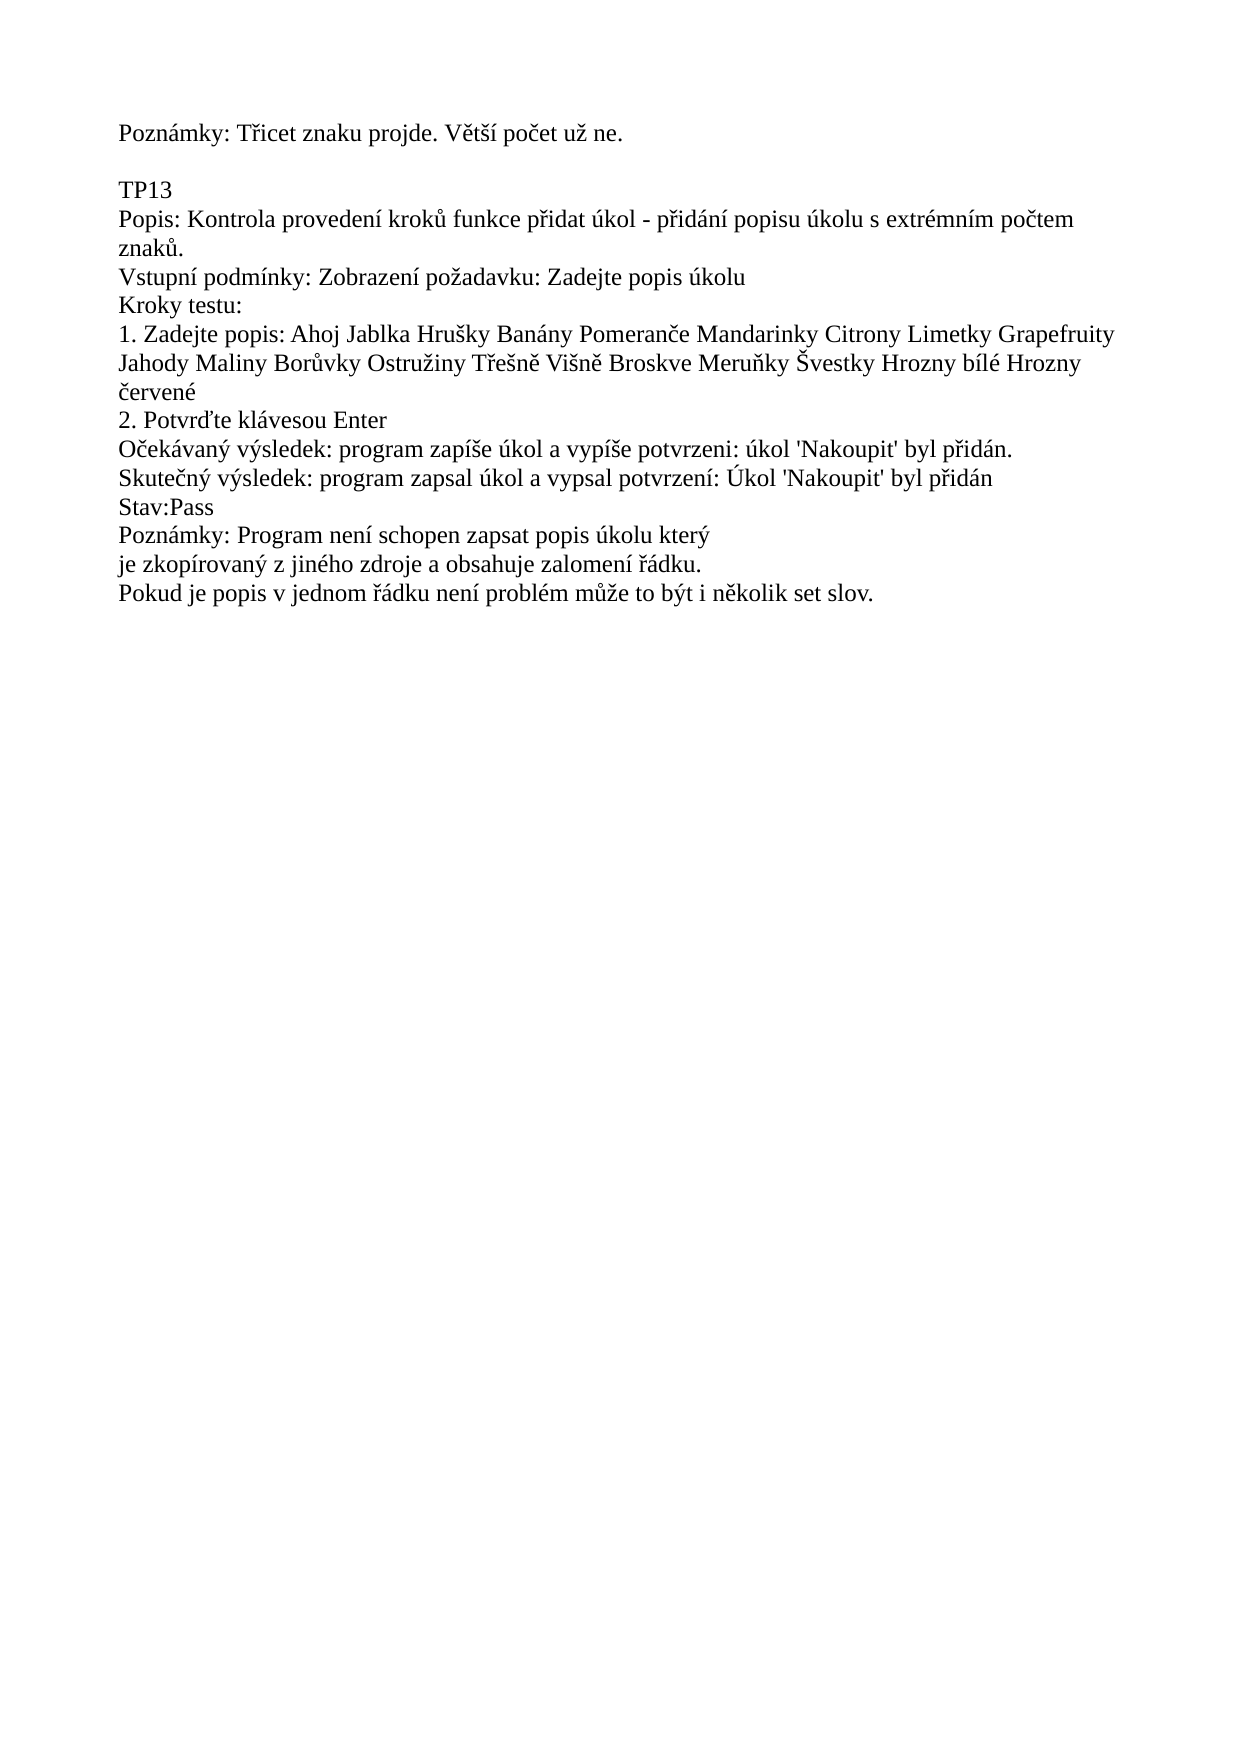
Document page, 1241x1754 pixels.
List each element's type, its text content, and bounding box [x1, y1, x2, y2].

text 2. Potvrďte klávesou Enter [118, 406, 1122, 434]
text Popis: Kontrola provedení kroků funkce přidat úkol - přidání popisu úkolu s extrémním počtem znaků. [118, 204, 1122, 262]
text TP13 [118, 176, 1122, 204]
text Vstupní podmínky: Zobrazení požadavku: Zadejte popis úkolu [118, 262, 1122, 291]
text Poznámky: Třicet znaku projde. Větší počet už ne. [118, 118, 1122, 147]
text Pokud je popis v jednom řádku není problém může to být i několik set slov. [118, 578, 1122, 607]
text Kroky testu: [118, 291, 1122, 319]
text 1. Zadejte popis: Ahoj Jablka Hrušky Banány Pomeranče Mandarinky Citrony Limetky Grapefruity Jahody Maliny Borůvky Ostružiny Třešně Višně Broskve Meruňky Švestky Hrozny bílé Hrozny červené [118, 319, 1122, 406]
text Stav:Pass [118, 492, 1122, 521]
text je zkopírovaný z jiného zdroje a obsahuje zalomení řádku. [118, 549, 1122, 578]
text Skutečný výsledek: program zapsal úkol a vypsal potvrzení: Úkol 'Nakoupit' byl přidán [118, 463, 1122, 492]
text Poznámky: Program není schopen zapsat popis úkolu který [118, 521, 1122, 549]
text Očekávaný výsledek: program zapíše úkol a vypíše potvrzeni: úkol 'Nakoupit' byl přidán. [118, 434, 1122, 463]
